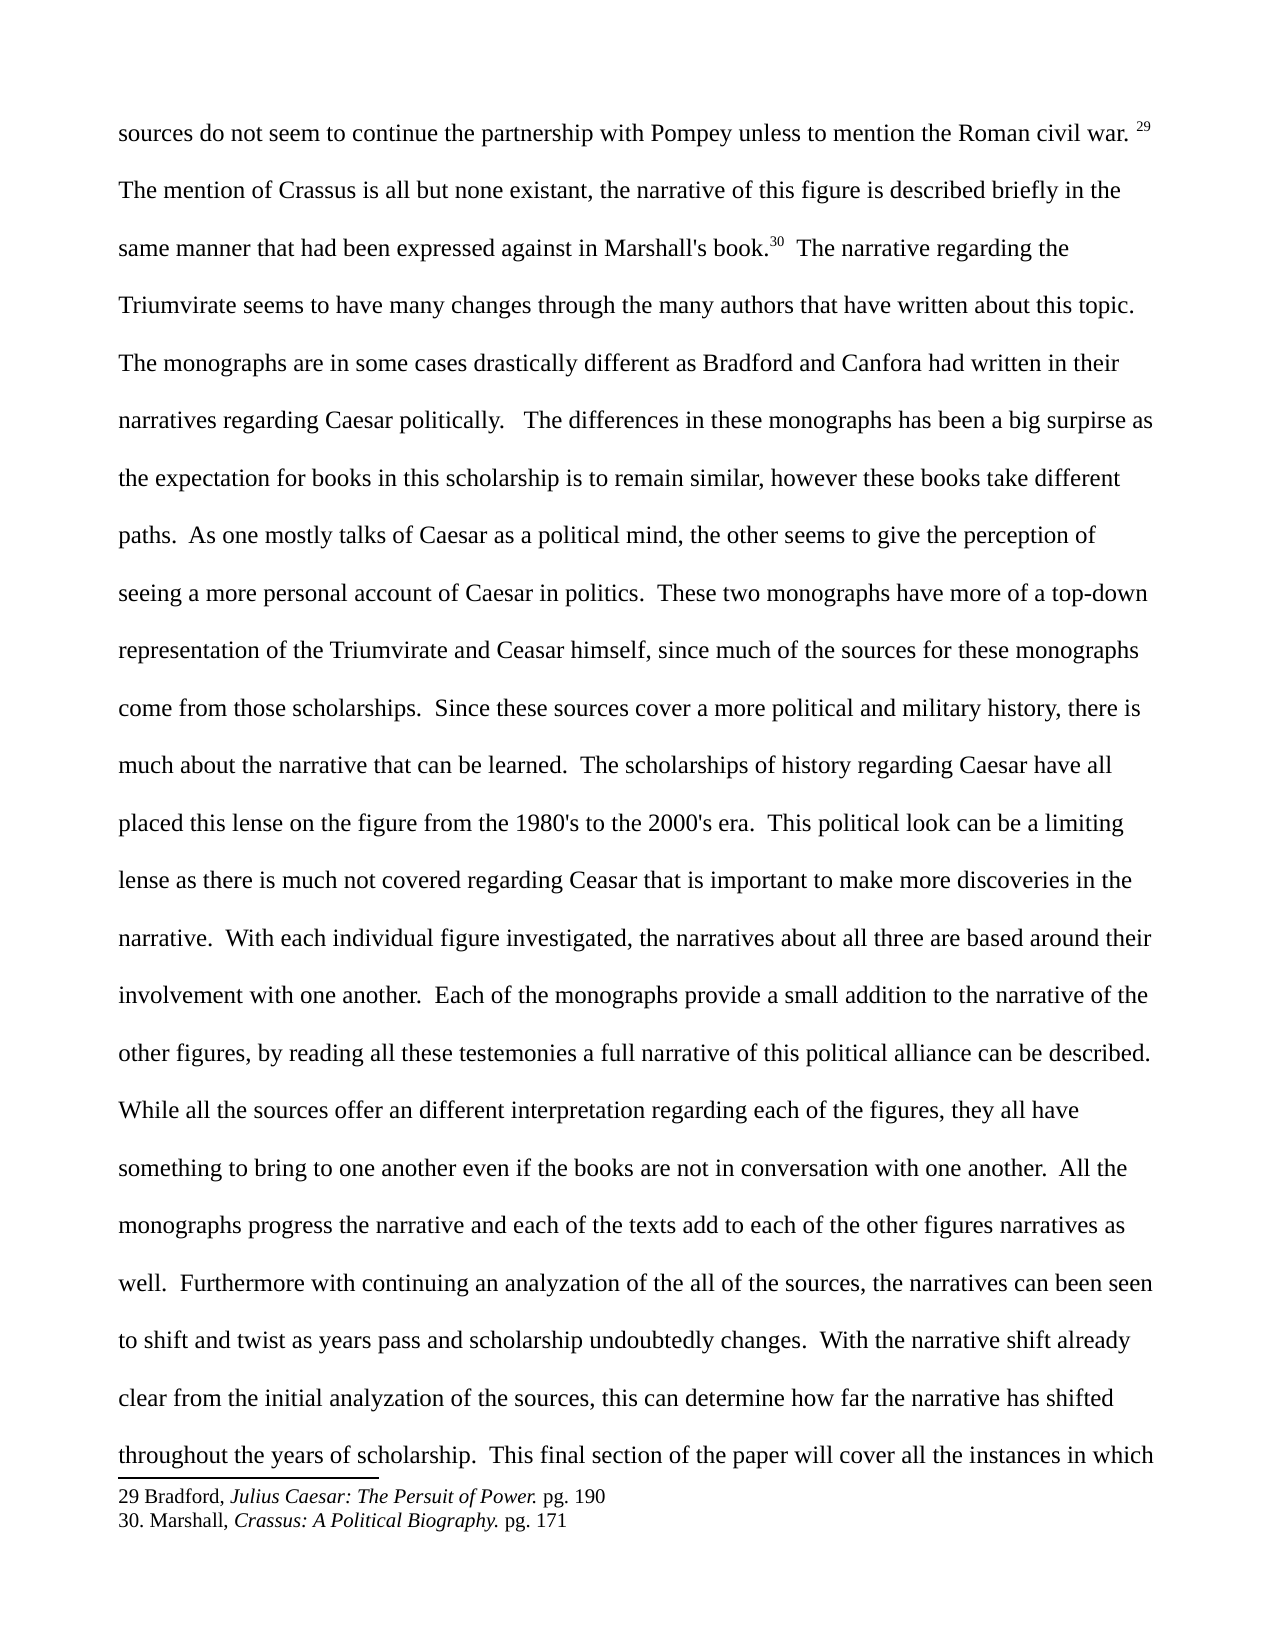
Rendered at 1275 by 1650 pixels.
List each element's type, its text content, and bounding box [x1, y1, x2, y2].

text sources do not seem to continue the partnership with Pompey unless to mention the Roman civil war. The mention of Crassus is all but none existant, the narrative of this figure is described briefly in the same manner that had been expressed against in Marshall's book. The narrative regarding the Triumvirate seems to have many changes through the many authors that have written about this topic. The monographs are in some cases drastically different as Bradford and Canfora had written in their narratives regarding Caesar politically. The differences in these monographs has been a big surpirse as the expectation for books in this scholarship is to remain similar, however these books take different paths. As one mostly talks of Caesar as a political mind, the other seems to give the perception of seeing a more personal account of Caesar in politics. These two monographs have more of a top-down representation of the Triumvirate and Ceasar himself, since much of the sources for these monographs come from those scholarships. Since these sources cover a more political and military history, there is much about the narrative that can be learned. The scholarships of history regarding Caesar have all placed this lense on the figure from the 1980's to the 2000's era. This political look can be a limiting lense as there is much not covered regarding Ceasar that is important to make more discoveries in the narrative. With each individual figure investigated, the narratives about all three are based around their involvement with one another. Each of the monographs provide a small addition to the narrative of the other figures, by reading all these testemonies a full narrative of this political alliance can be described. While all the sources offer an different interpretation regarding each of the figures, they all have something to bring to one another even if the books are not in conversation with one another. All the monographs progress the narrative and each of the texts add to each of the other figures narratives as well. Furthermore with continuing an analyzation of the all of the sources, the narratives can been seen to shift and twist as years pass and scholarship undoubtedly changes. With the narrative shift already clear from the initial analyzation of the sources, this can determine how far the narrative has shifted throughout the years of scholarship. This final section of the paper will cover all the instances in which [118, 118, 1157, 1469]
text Bradford, Julius Caesar: The Persuit of Power. pg. 190 [118, 1484, 1157, 1508]
text . Marshall, Crassus: A Political Biography. pg. 171 [118, 1508, 1157, 1532]
